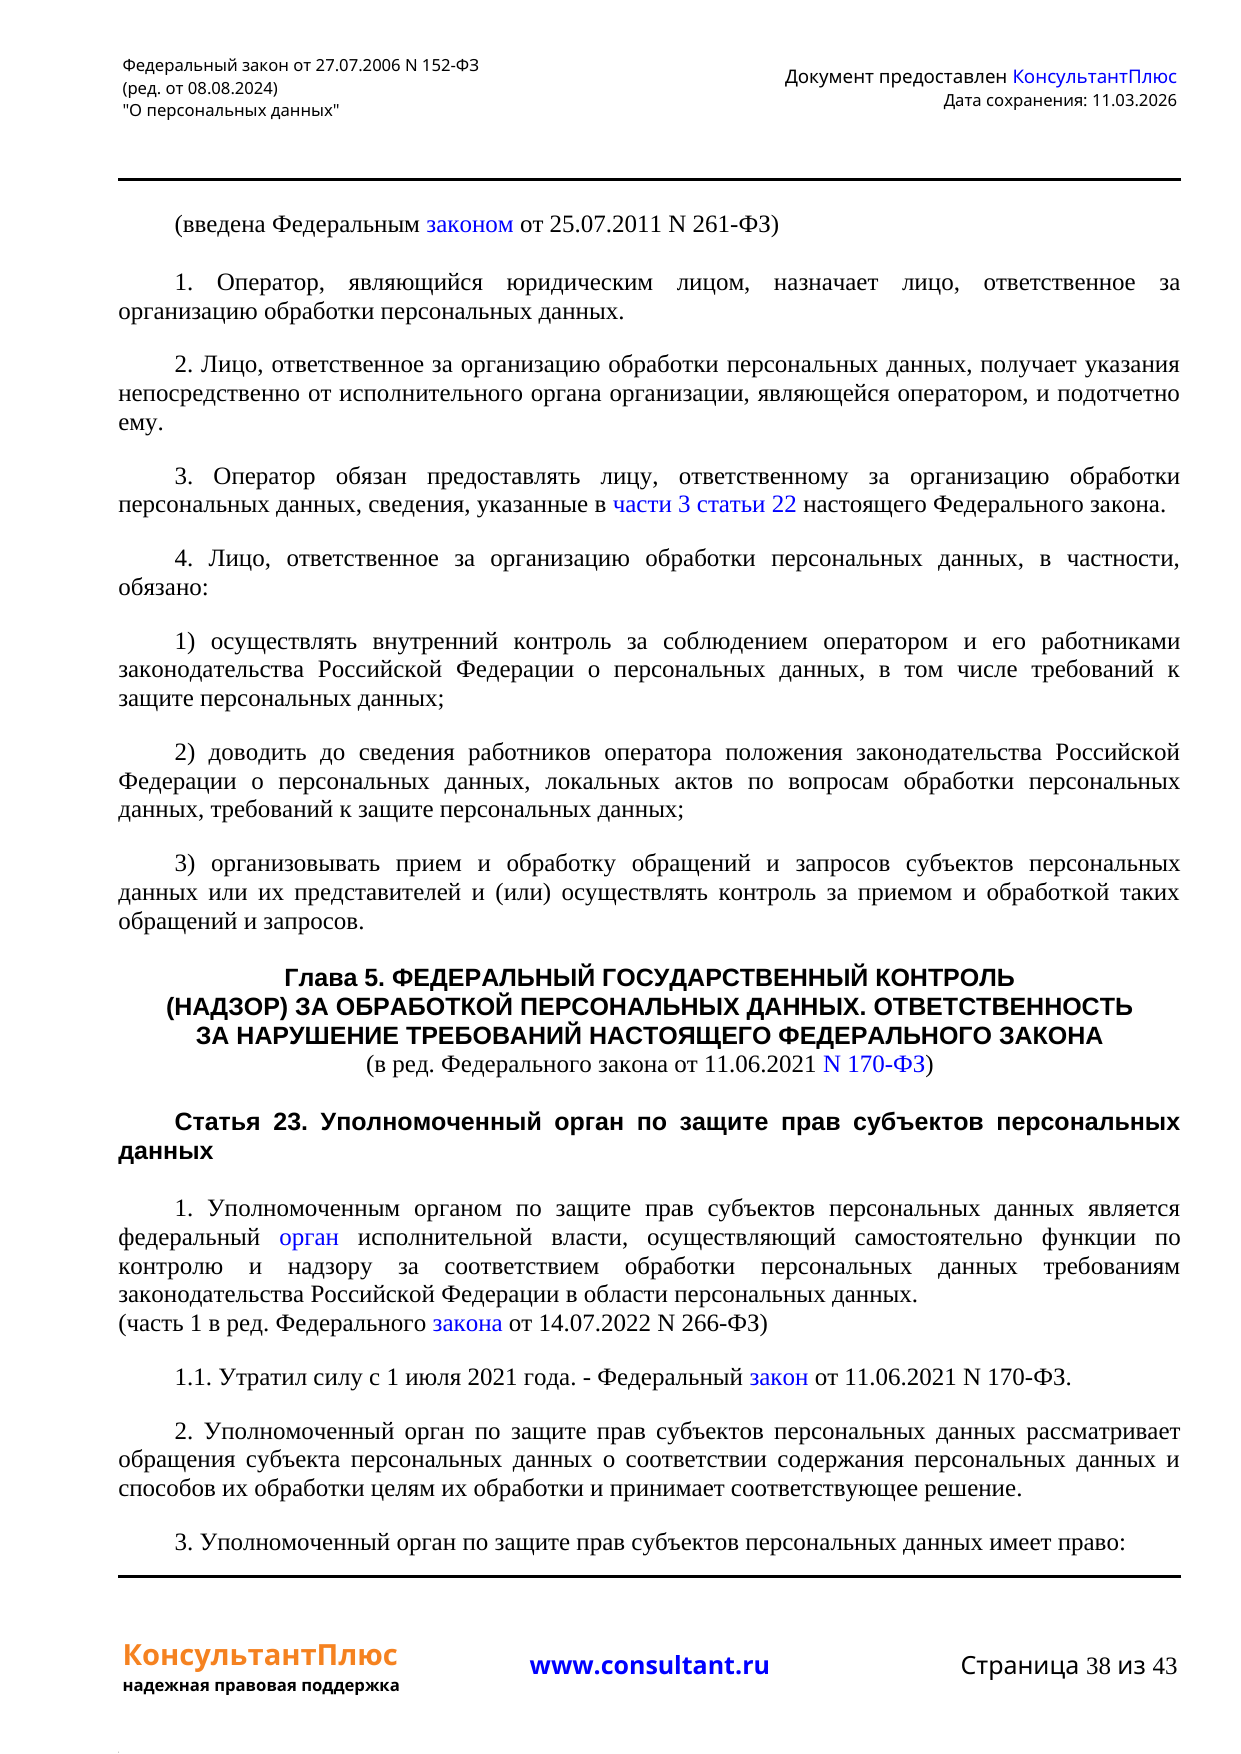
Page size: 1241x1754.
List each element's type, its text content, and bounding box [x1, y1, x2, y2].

text 2. Лицо, ответственное за организацию обработки персональных данных, получает указания непосредственно от исполнительного органа организации, являющейся оператором, и подотчетно ему. [118, 349, 1181, 436]
text 1) осуществлять внутренний контроль за соблюдением оператором и его работниками законодательства Российской Федерации о персональных данных, в том числе требований к защите персональных данных; [118, 626, 1181, 712]
text 2) доводить до сведения работников оператора положения законодательства Российской Федерации о персональных данных, локальных актов по вопросам обработки персональных данных, требований к защите персональных данных; [118, 737, 1181, 823]
text 3) организовывать прием и обработку обращений и запросов субъектов персональных данных или их представителей и (или) осуществлять контроль за приемом и обработкой таких обращений и запросов. [118, 848, 1181, 934]
text (введена Федеральным законом от 25.07.2011 N 261-ФЗ) [118, 209, 1181, 238]
text 4. Лицо, ответственное за организацию обработки персональных данных, в частности, обязано: [118, 543, 1181, 601]
text 1.1. Утратил силу с 1 июля 2021 года. - Федеральный закон от 11.06.2021 N 170-ФЗ. [118, 1362, 1181, 1391]
text 3. Уполномоченный орган по защите прав субъектов персональных данных имеет право: [118, 1527, 1181, 1556]
text 3. Оператор обязан предоставлять лицу, ответственному за организацию обработки персональных данных, сведения, указанные в части 3 статьи 22 настоящего Федерального закона. [118, 461, 1181, 518]
title ЗА НАРУШЕНИЕ ТРЕБОВАНИЙ НАСТОЯЩЕГО ФЕДЕРАЛЬНОГО ЗАКОНА [118, 1021, 1181, 1049]
text (часть 1 в ред. Федерального закона от 14.07.2022 N 266-ФЗ) [118, 1308, 1181, 1337]
text (в ред. Федерального закона от 11.06.2021 N 170-ФЗ) [118, 1049, 1181, 1078]
text 2. Уполномоченный орган по защите прав субъектов персональных данных рассматривает обращения субъекта персональных данных о соответствии содержания персональных данных и способов их обработки целям их обработки и принимает соответствующее решение. [118, 1416, 1181, 1502]
title Глава 5. ФЕДЕРАЛЬНЫЙ ГОСУДАРСТВЕННЫЙ КОНТРОЛЬ [118, 963, 1181, 992]
title Статья 23. Уполномоченный орган по защите прав субъектов персональных данных [118, 1107, 1181, 1164]
title (НАДЗОР) ЗА ОБРАБОТКОЙ ПЕРСОНАЛЬНЫХ ДАННЫХ. ОТВЕТСТВЕННОСТЬ [118, 992, 1181, 1021]
text 1. Уполномоченным органом по защите прав субъектов персональных данных является федеральный орган исполнительной власти, осуществляющий самостоятельно функции по контролю и надзору за соответствием обработки персональных данных требованиям законодательства Российской Федерации в области персональных данных. [118, 1193, 1181, 1308]
text 1. Оператор, являющийся юридическим лицом, назначает лицо, ответственное за организацию обработки персональных данных. [118, 267, 1181, 324]
